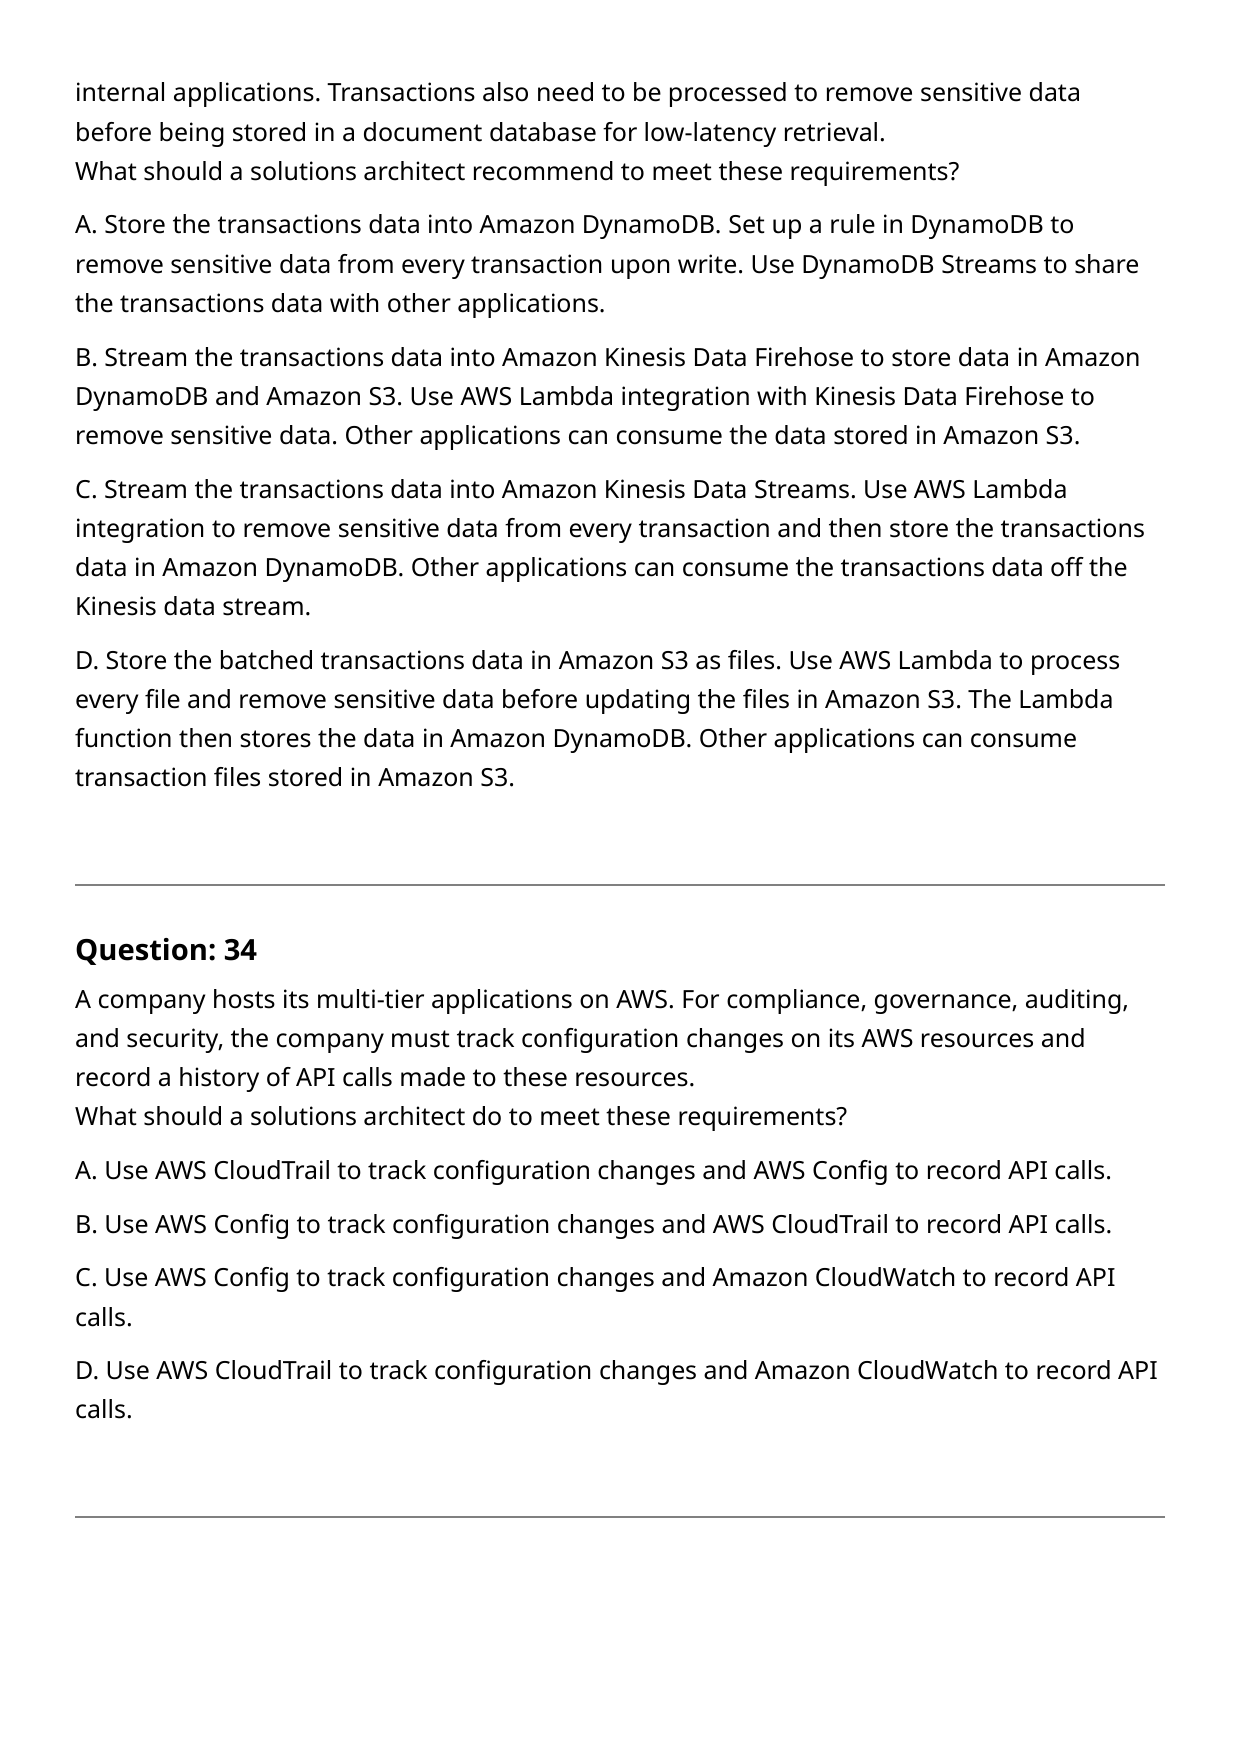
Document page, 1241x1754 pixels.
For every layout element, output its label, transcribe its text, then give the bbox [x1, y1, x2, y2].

text A. Store the transactions data into Amazon DynamoDB. Set up a rule in DynamoDB to remove sensitive data from every transaction upon write. Use DynamoDB Streams to share the transactions data with other applications. [75, 207, 1165, 319]
text internal applications. Transactions also need to be processed to remove sensitive data before being stored in a document database for low-latency retrieval. What should a solutions architect recommend to meet these requirements? [75, 75, 1165, 187]
text C. Stream the transactions data into Amazon Kinesis Data Streams. Use AWS Lambda integration to remove sensitive data from every transaction and then store the transactions data in Amazon DynamoDB. Other applications can consume the transactions data off the Kinesis data stream. [75, 471, 1165, 623]
text B. Stream the transactions data into Amazon Kinesis Data Firehose to store data in Amazon DynamoDB and Amazon S3. Use AWS Lambda integration with Kinesis Data Firehose to remove sensitive data. Other applications can consume the data stored in Amazon S3. [75, 339, 1165, 452]
text A company hosts its multi-tier applications on AWS. For compliance, governance, auditing, and security, the company must track configuration changes on its AWS resources and record a history of API calls made to these resources. What should a solutions architect do to meet these requirements? [75, 981, 1165, 1133]
text D. Use AWS CloudTrail to track configuration changes and Amazon CloudWatch to record API calls. [75, 1353, 1165, 1426]
text D. Store the batched transactions data in Amazon S3 as files. Use AWS Lambda to process every file and remove sensitive data before updating the files in Amazon S3. The Lambda function then stores the data in Amazon DynamoDB. Other applications can consume transaction files stored in Amazon S3. [75, 642, 1165, 794]
text A. Use AWS CloudTrail to track configuration changes and AWS Config to record API calls. [75, 1152, 1165, 1187]
subtitle Question: 34 [75, 929, 1165, 969]
text C. Use AWS Config to track configuration changes and Amazon CloudWatch to record API calls. [75, 1260, 1165, 1333]
text B. Use AWS Config to track configuration changes and AWS CloudTrail to record API calls. [75, 1206, 1165, 1240]
